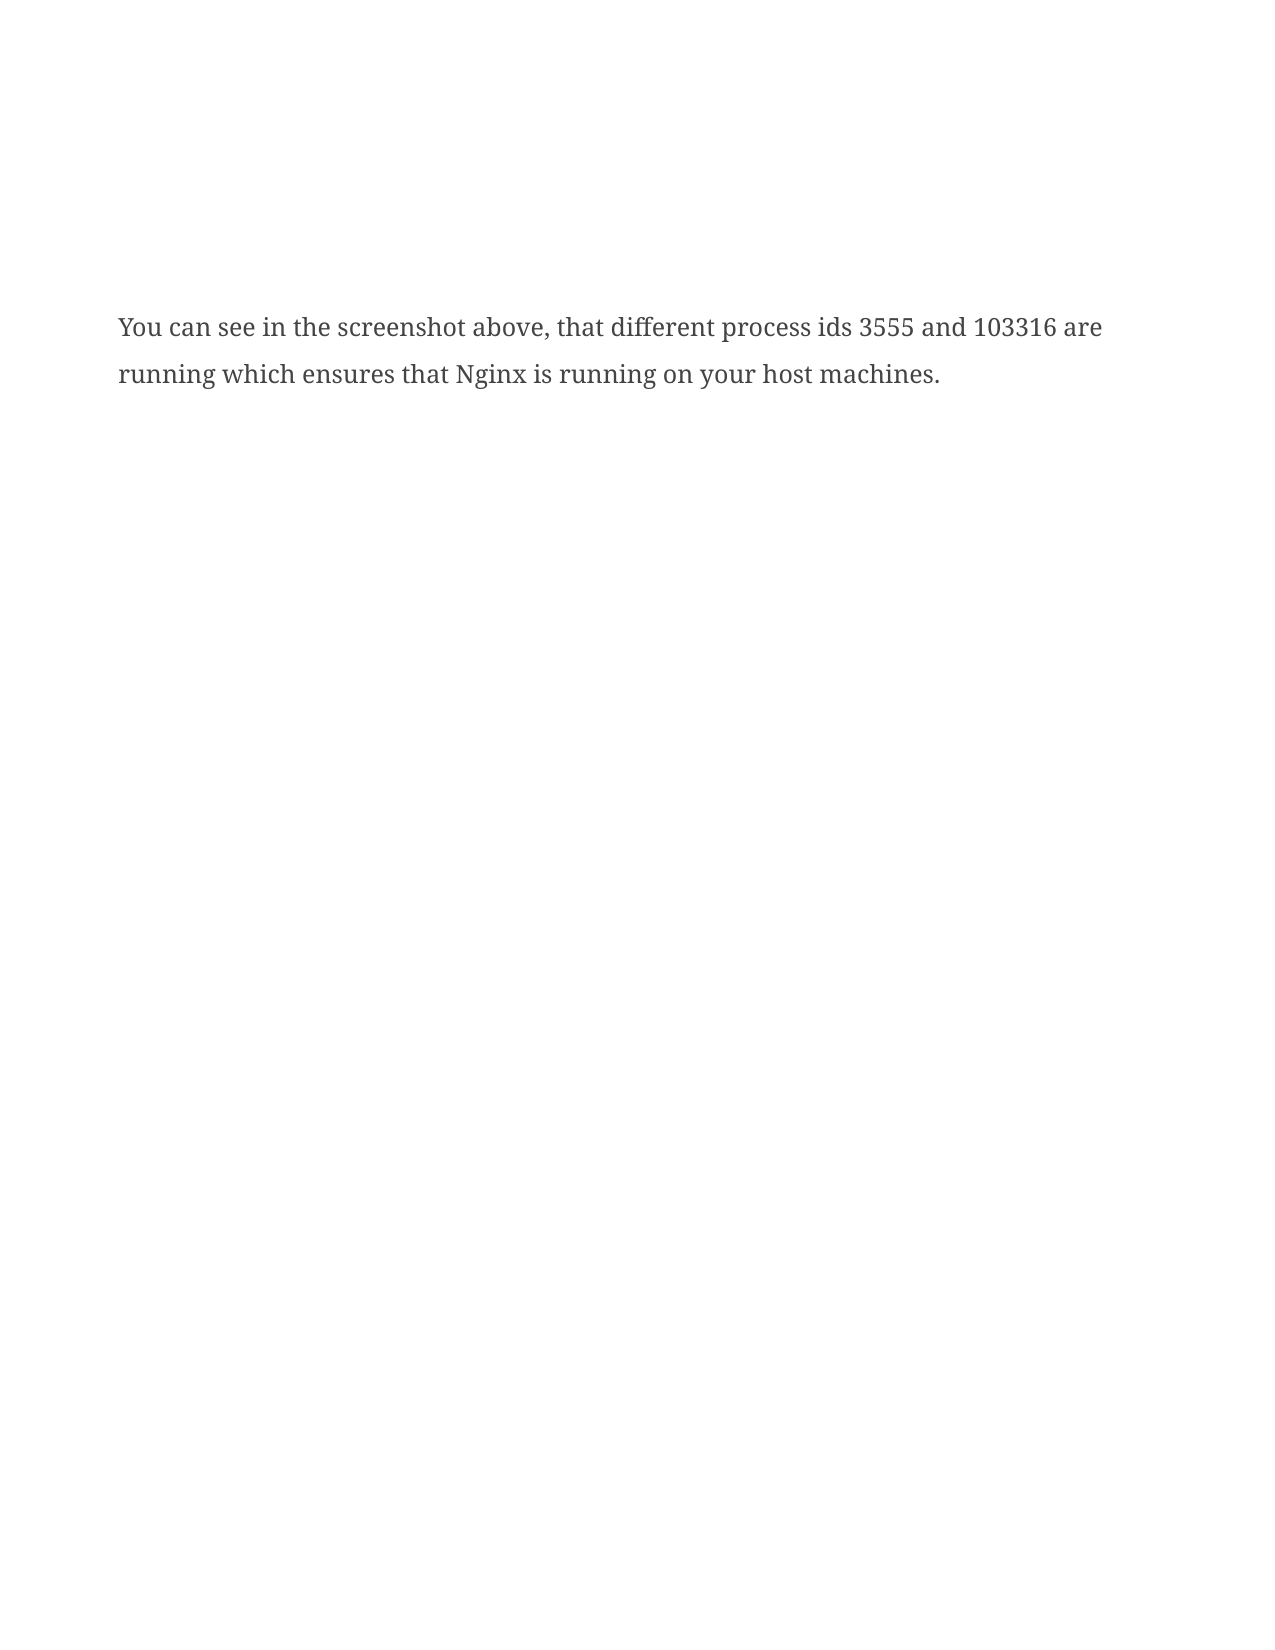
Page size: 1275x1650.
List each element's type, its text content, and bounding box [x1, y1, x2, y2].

text You can see in the screenshot above, that different process ids 3555 and 103316 are running which ensures that Nginx is running on your host machines. [118, 297, 1157, 390]
